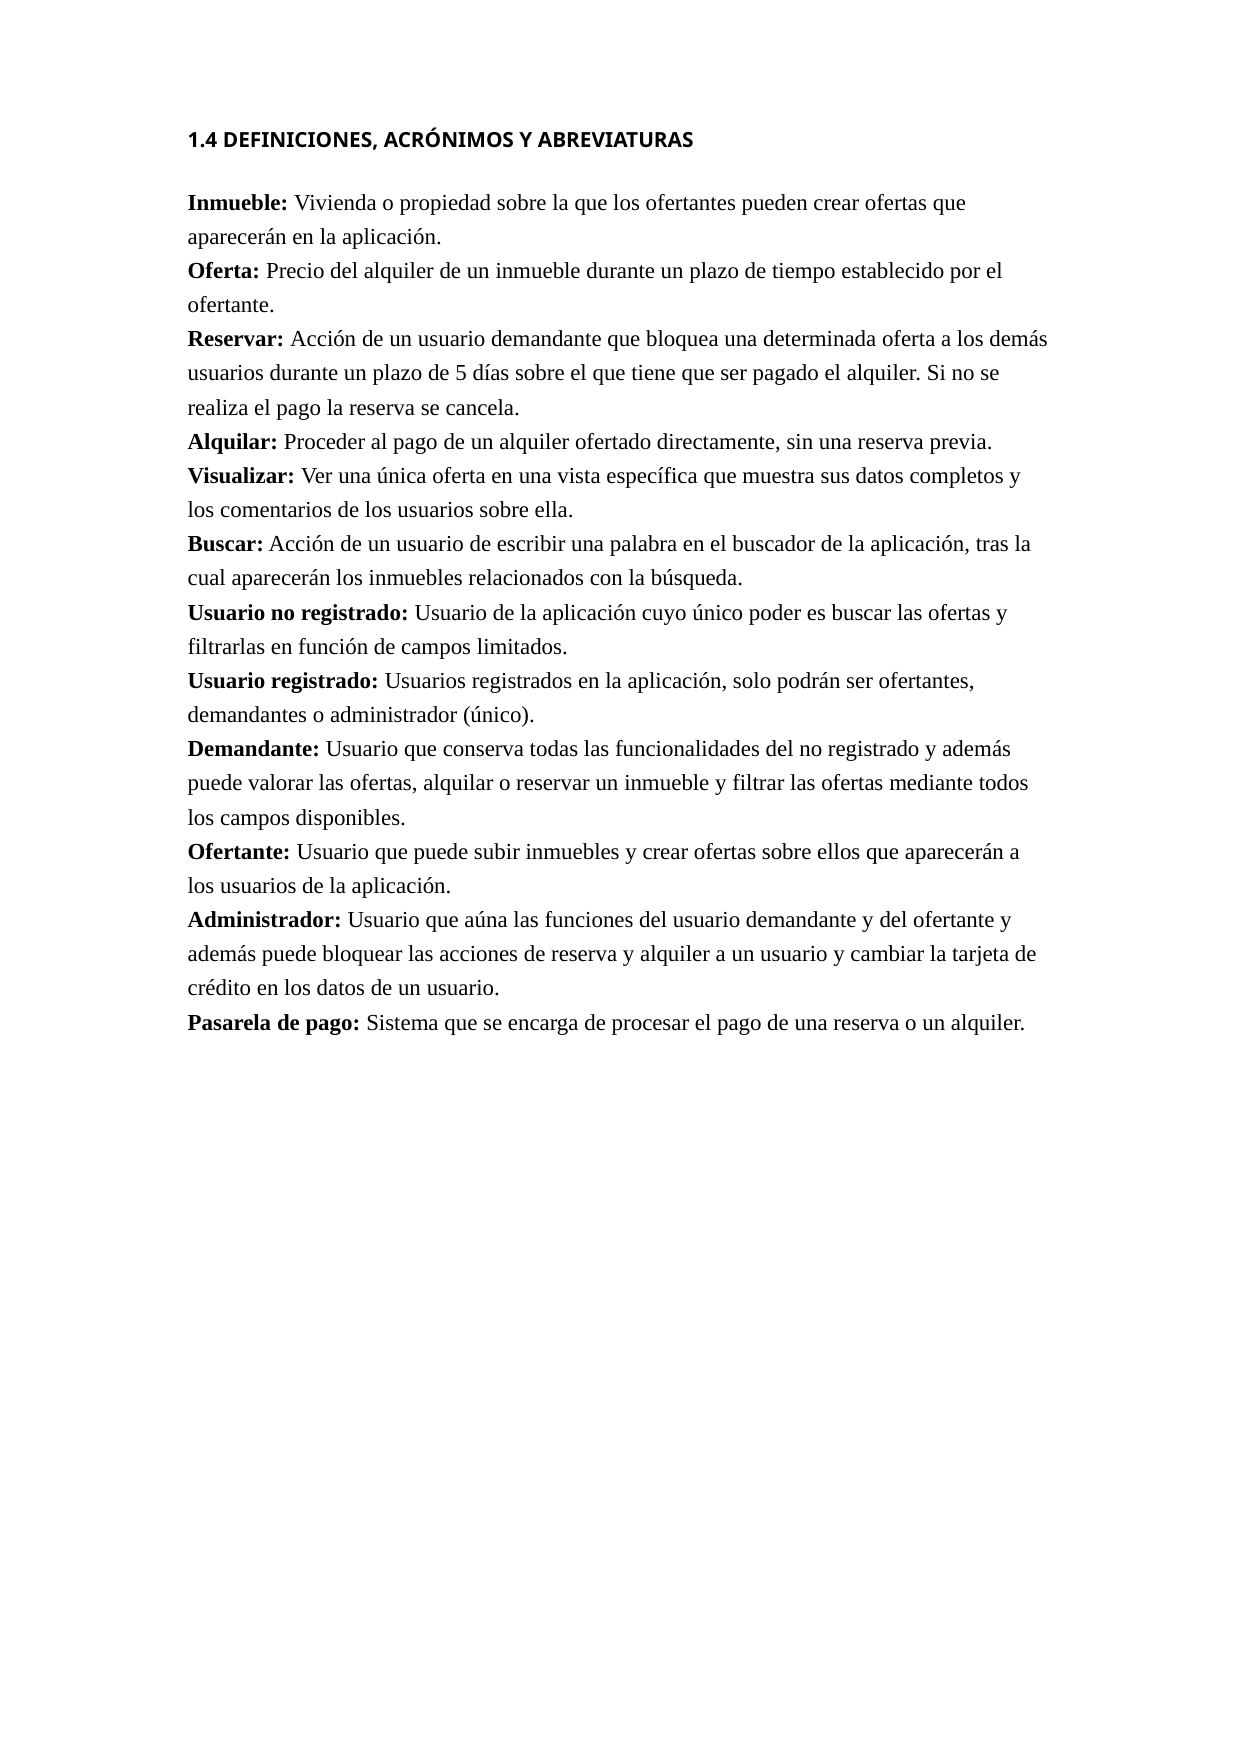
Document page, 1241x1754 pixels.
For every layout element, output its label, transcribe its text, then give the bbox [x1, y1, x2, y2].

text Buscar: Acción de un usuario de escribir una palabra en el buscador de la aplicación, tras la cual aparecerán los inmuebles relacionados con la búsqueda. [187, 530, 1053, 591]
text Visualizar: Ver una única oferta en una vista específica que muestra sus datos completos y los comentarios de los usuarios sobre ella. [187, 462, 1053, 522]
text Inmueble: Vivienda o propiedad sobre la que los ofertantes pueden crear ofertas que aparecerán en la aplicación. [187, 189, 1053, 249]
text Demandante: Usuario que conserva todas las funcionalidades del no registrado y además puede valorar las ofertas, alquilar o reservar un inmueble y filtrar las ofertas mediante todos los campos disponibles. [187, 735, 1053, 830]
text Ofertante: Usuario que puede subir inmuebles y crear ofertas sobre ellos que aparecerán a los usuarios de la aplicación. [187, 838, 1053, 898]
text Reservar: Acción de un usuario demandante que bloquea una determinada oferta a los demás usuarios durante un plazo de 5 días sobre el que tiene que ser pagado el alquiler. Si no se realiza el pago la reserva se cancela. [187, 325, 1053, 420]
subtitle 1.4 definiciones, acrónimos y abreviaturas [187, 125, 1053, 153]
text Usuario registrado: Usuarios registrados en la aplicación, solo podrán ser ofertantes, demandantes o administrador (único). [187, 667, 1053, 727]
text Usuario no registrado: Usuario de la aplicación cuyo único poder es buscar las ofertas y filtrarlas en función de campos limitados. [187, 599, 1053, 659]
text Oferta: Precio del alquiler de un inmueble durante un plazo de tiempo establecido por el ofertante. [187, 257, 1053, 317]
text Administrador: Usuario que aúna las funciones del usuario demandante y del ofertante y además puede bloquear las acciones de reserva y alquiler a un usuario y cambiar la tarjeta de crédito en los datos de un usuario. [187, 906, 1053, 1001]
text Pasarela de pago: Sistema que se encarga de procesar el pago de una reserva o un alquiler. [187, 1009, 1053, 1035]
text Alquilar: Proceder al pago de un alquiler ofertado directamente, sin una reserva previa. [187, 428, 1053, 454]
